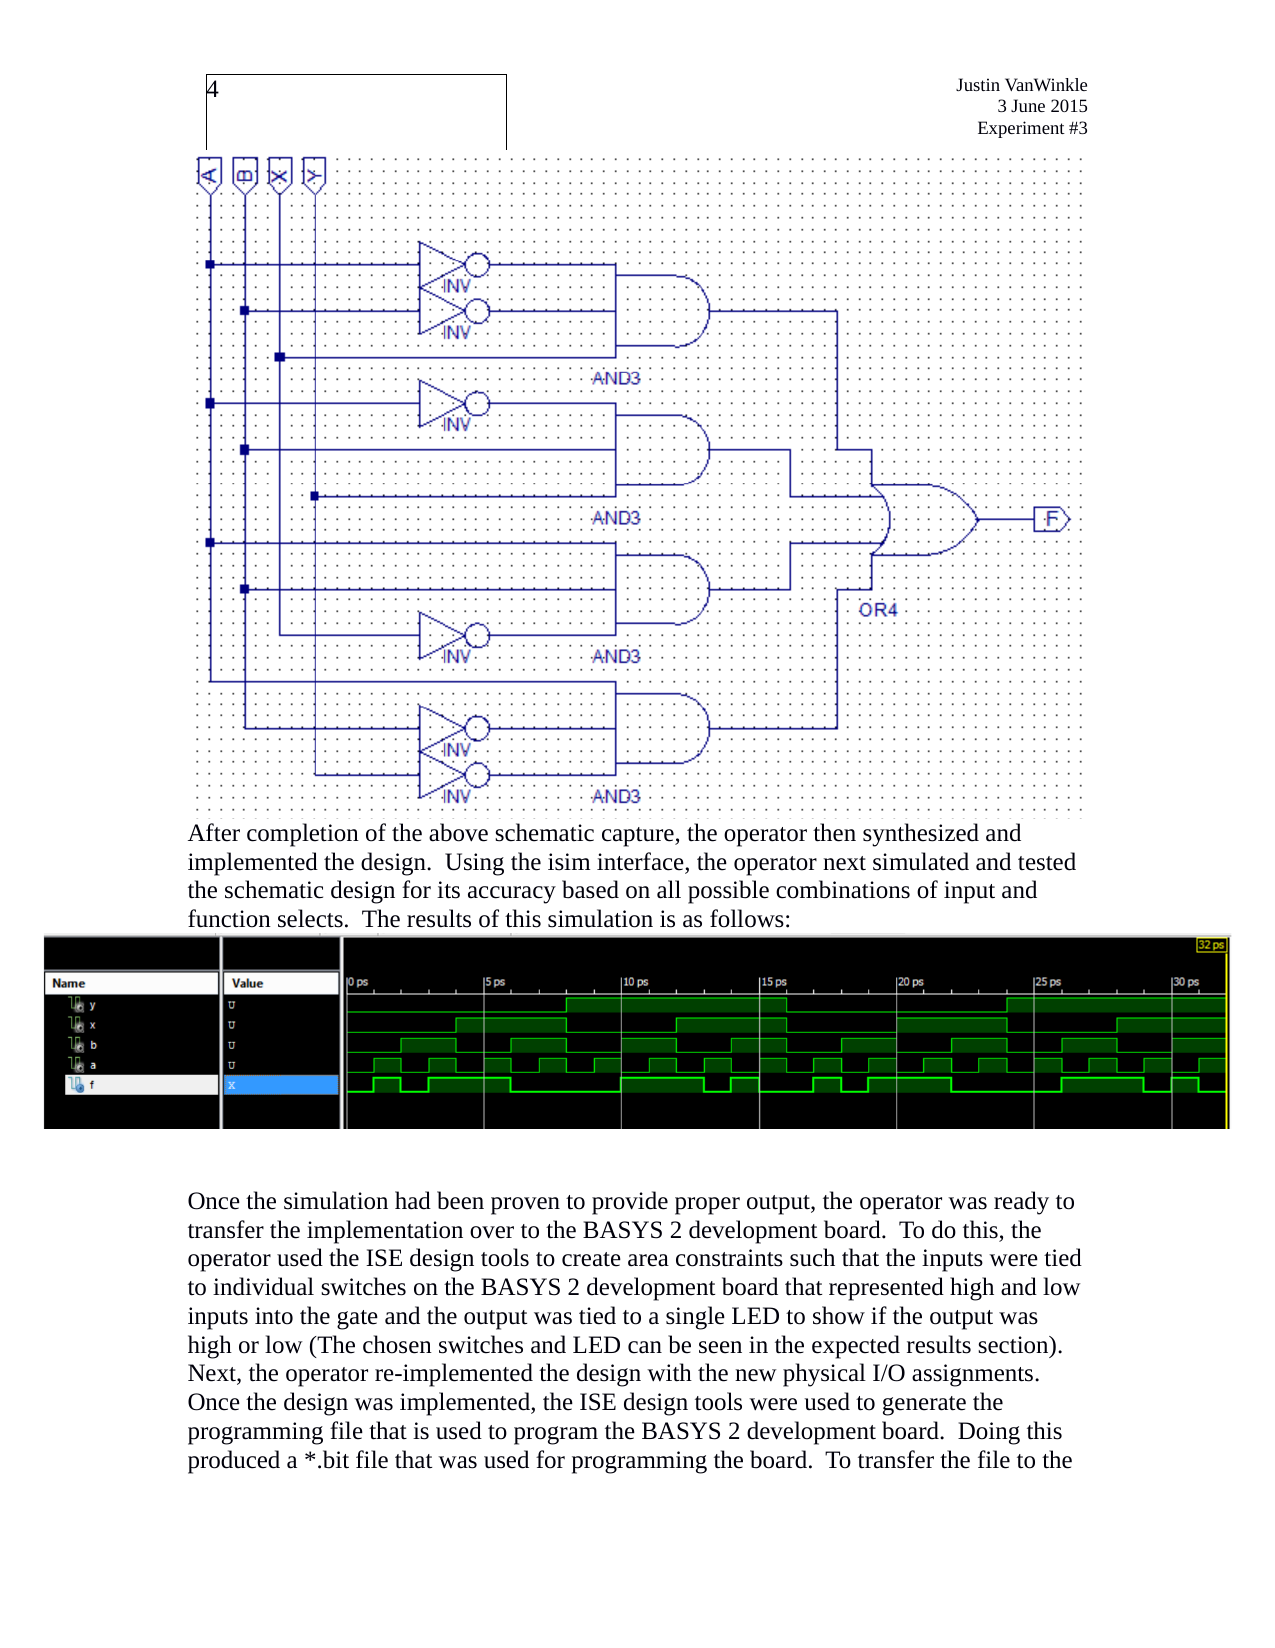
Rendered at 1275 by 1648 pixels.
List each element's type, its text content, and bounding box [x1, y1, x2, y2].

picture [187, 150, 1088, 819]
text After completion of the above schematic capture, the operator then synthesized and implemented the design. Using the isim interface, the operator next simulated and tested the schematic design for its accuracy based on all possible combinations of input and function selects. The results of this simulation is as follows: [187, 819, 1088, 933]
text Once the simulation had been proven to provide proper output, the operator was ready to transfer the implementation over to the BASYS 2 development board. To do this, the operator used the ISE design tools to create area constraints such that the inputs were tied to individual switches on the BASYS 2 development board that represented high and low inputs into the gate and the output was tied to a single LED to show if the output was high or low (The chosen switches and LED can be seen in the expected results section). Next, the operator re-implemented the design with the new physical I/O assignments. Once the design was implemented, the ISE design tools were used to generate the programming file that is used to program the BASYS 2 development board. Doing this produced a *.bit file that was used for programming the board. To transfer the file to the [187, 1186, 1088, 1473]
picture [43, 933, 1232, 1129]
